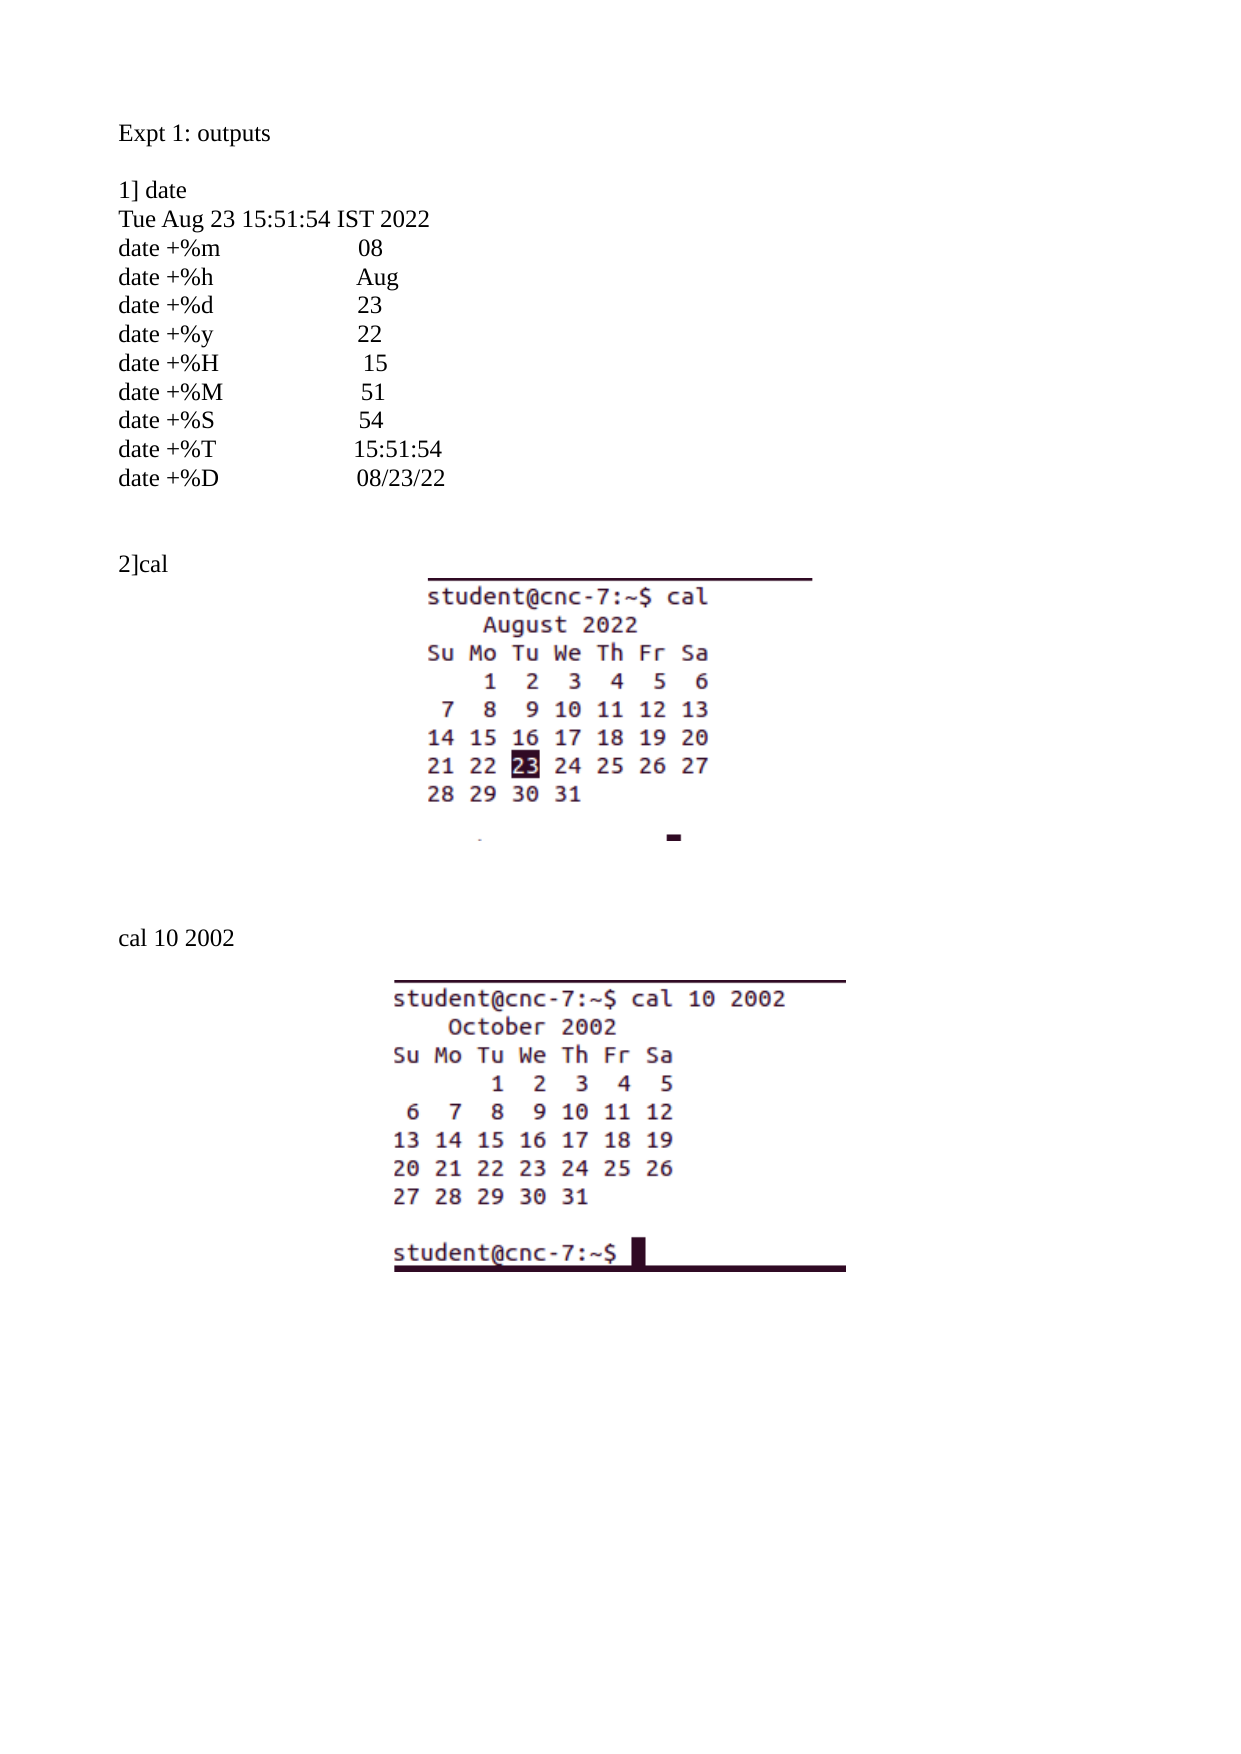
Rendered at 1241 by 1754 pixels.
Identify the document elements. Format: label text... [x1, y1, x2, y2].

text 2]cal [118, 549, 1122, 578]
text Tue Aug 23 15:51:54 IST 2022 [118, 204, 1122, 233]
text Expt 1: outputs [118, 118, 1122, 147]
text cal 10 2002 [118, 923, 1122, 952]
text date +%h Aug [118, 262, 1122, 291]
text date +%S 54 [118, 406, 1122, 434]
picture [427, 578, 813, 841]
text date +%d 23 [118, 291, 1122, 319]
text date +%y 22 [118, 319, 1122, 348]
picture [394, 980, 846, 1272]
text date +%D 08/23/22 [118, 463, 1122, 492]
text date +%H 15 [118, 348, 1122, 377]
text date +%M 51 [118, 377, 1122, 406]
text date +%m 08 [118, 233, 1122, 262]
text date +%T 15:51:54 [118, 434, 1122, 463]
text 1] date [118, 176, 1122, 204]
